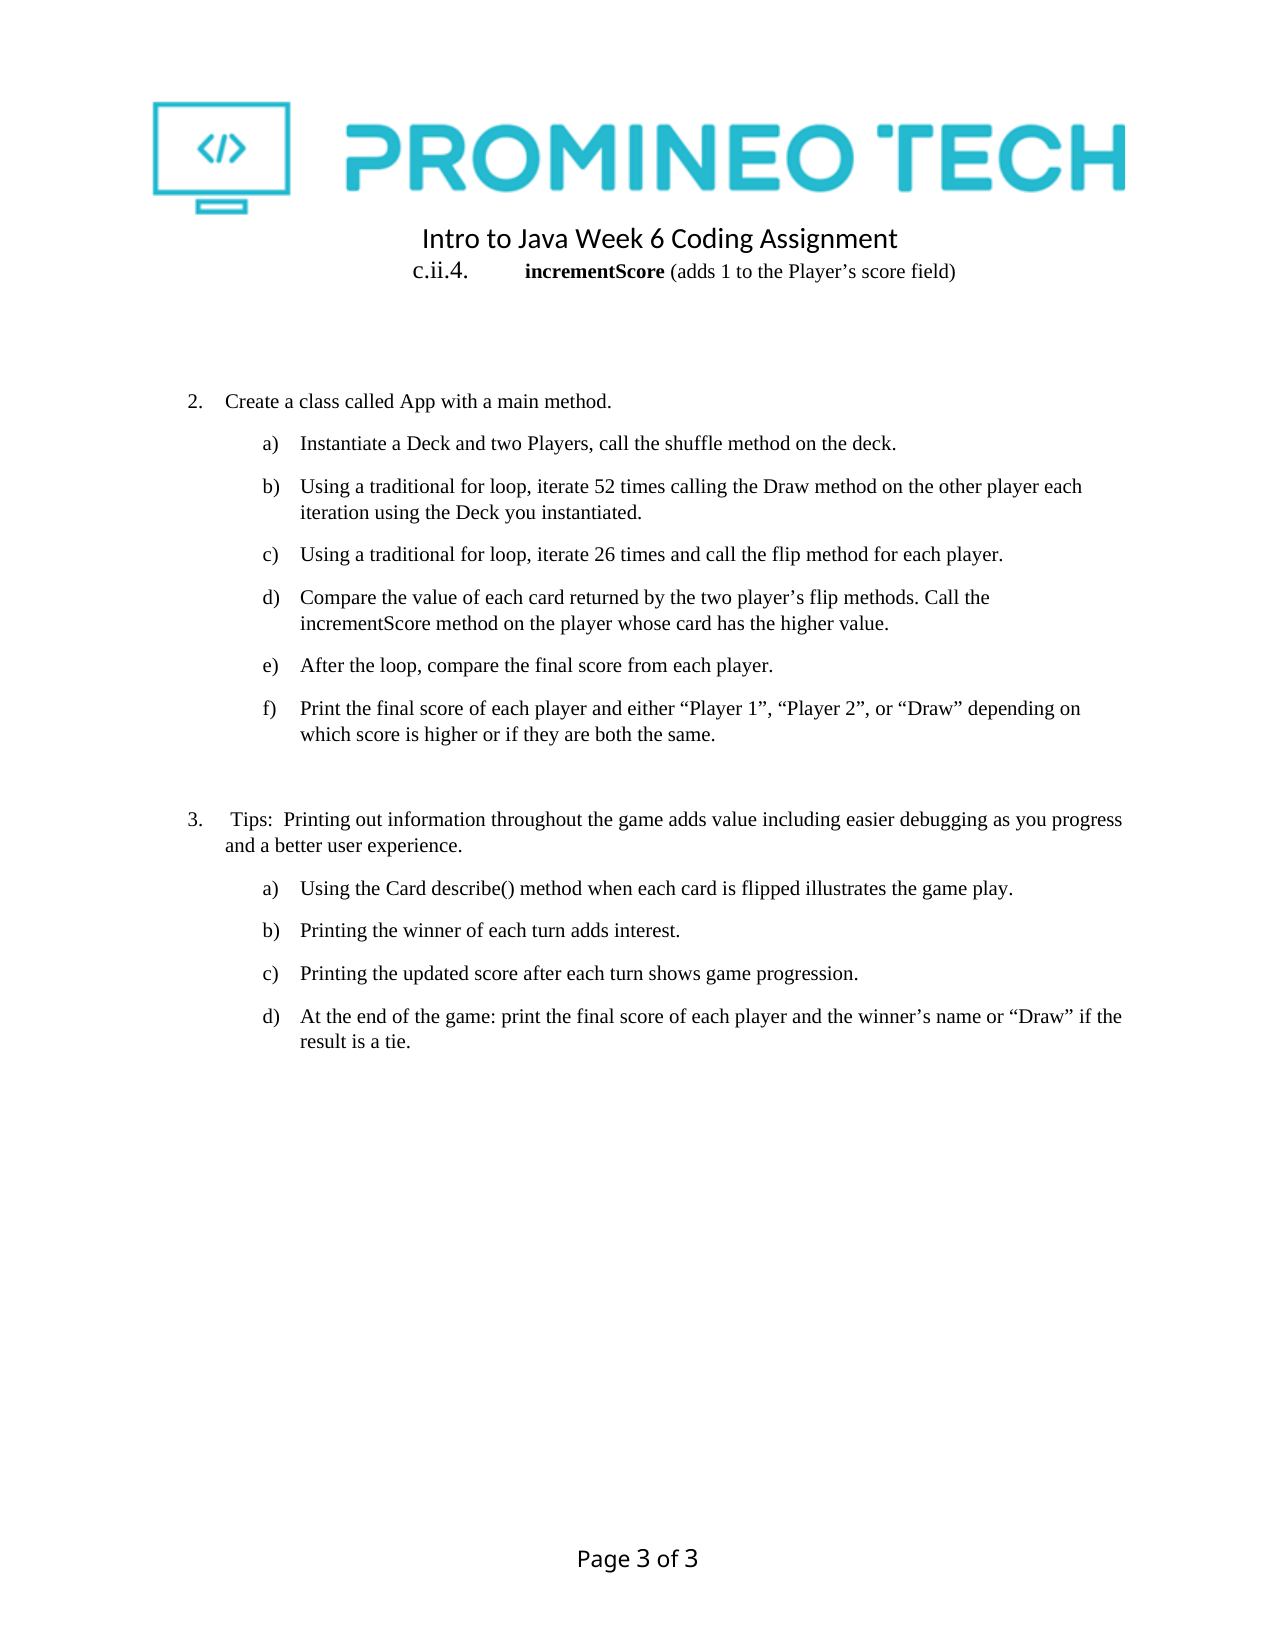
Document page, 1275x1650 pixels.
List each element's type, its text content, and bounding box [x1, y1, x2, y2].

list Tips: Printing out information throughout the game adds value including easier debugging as you progress and a better user experience. [187, 807, 1125, 857]
list After the loop, compare the final score from each player. [262, 653, 1125, 677]
list Using a traditional for loop, iterate 26 times and call the flip method for each player. [262, 542, 1125, 566]
list Compare the value of each card returned by the two player’s flip methods. Call the incrementScore method on the player whose card has the higher value. [262, 585, 1125, 635]
list At the end of the game: print the final score of each player and the winner’s name or “Draw” if the result is a tie. [262, 1003, 1125, 1053]
list Create a class called App with a main method. [187, 388, 1125, 413]
list Printing the updated score after each turn shows game progression. [262, 961, 1125, 985]
list Printing the winner of each turn adds interest. [262, 918, 1125, 942]
picture [150, 100, 1125, 218]
list Using a traditional for loop, iterate 52 times calling the Draw method on the other player each iteration using the Deck you instantiated. [262, 474, 1125, 524]
list Using the Card describe() method when each card is flipped illustrates the game play. [262, 876, 1125, 900]
list Print the final score of each player and either “Player 1”, “Player 2”, or “Draw” depending on which score is higher or if they are both the same. [262, 696, 1125, 746]
list incrementScore (adds 1 to the Player’s score field) [412, 256, 1125, 284]
list Instantiate a Deck and two Players, call the shuffle method on the deck. [262, 431, 1125, 455]
